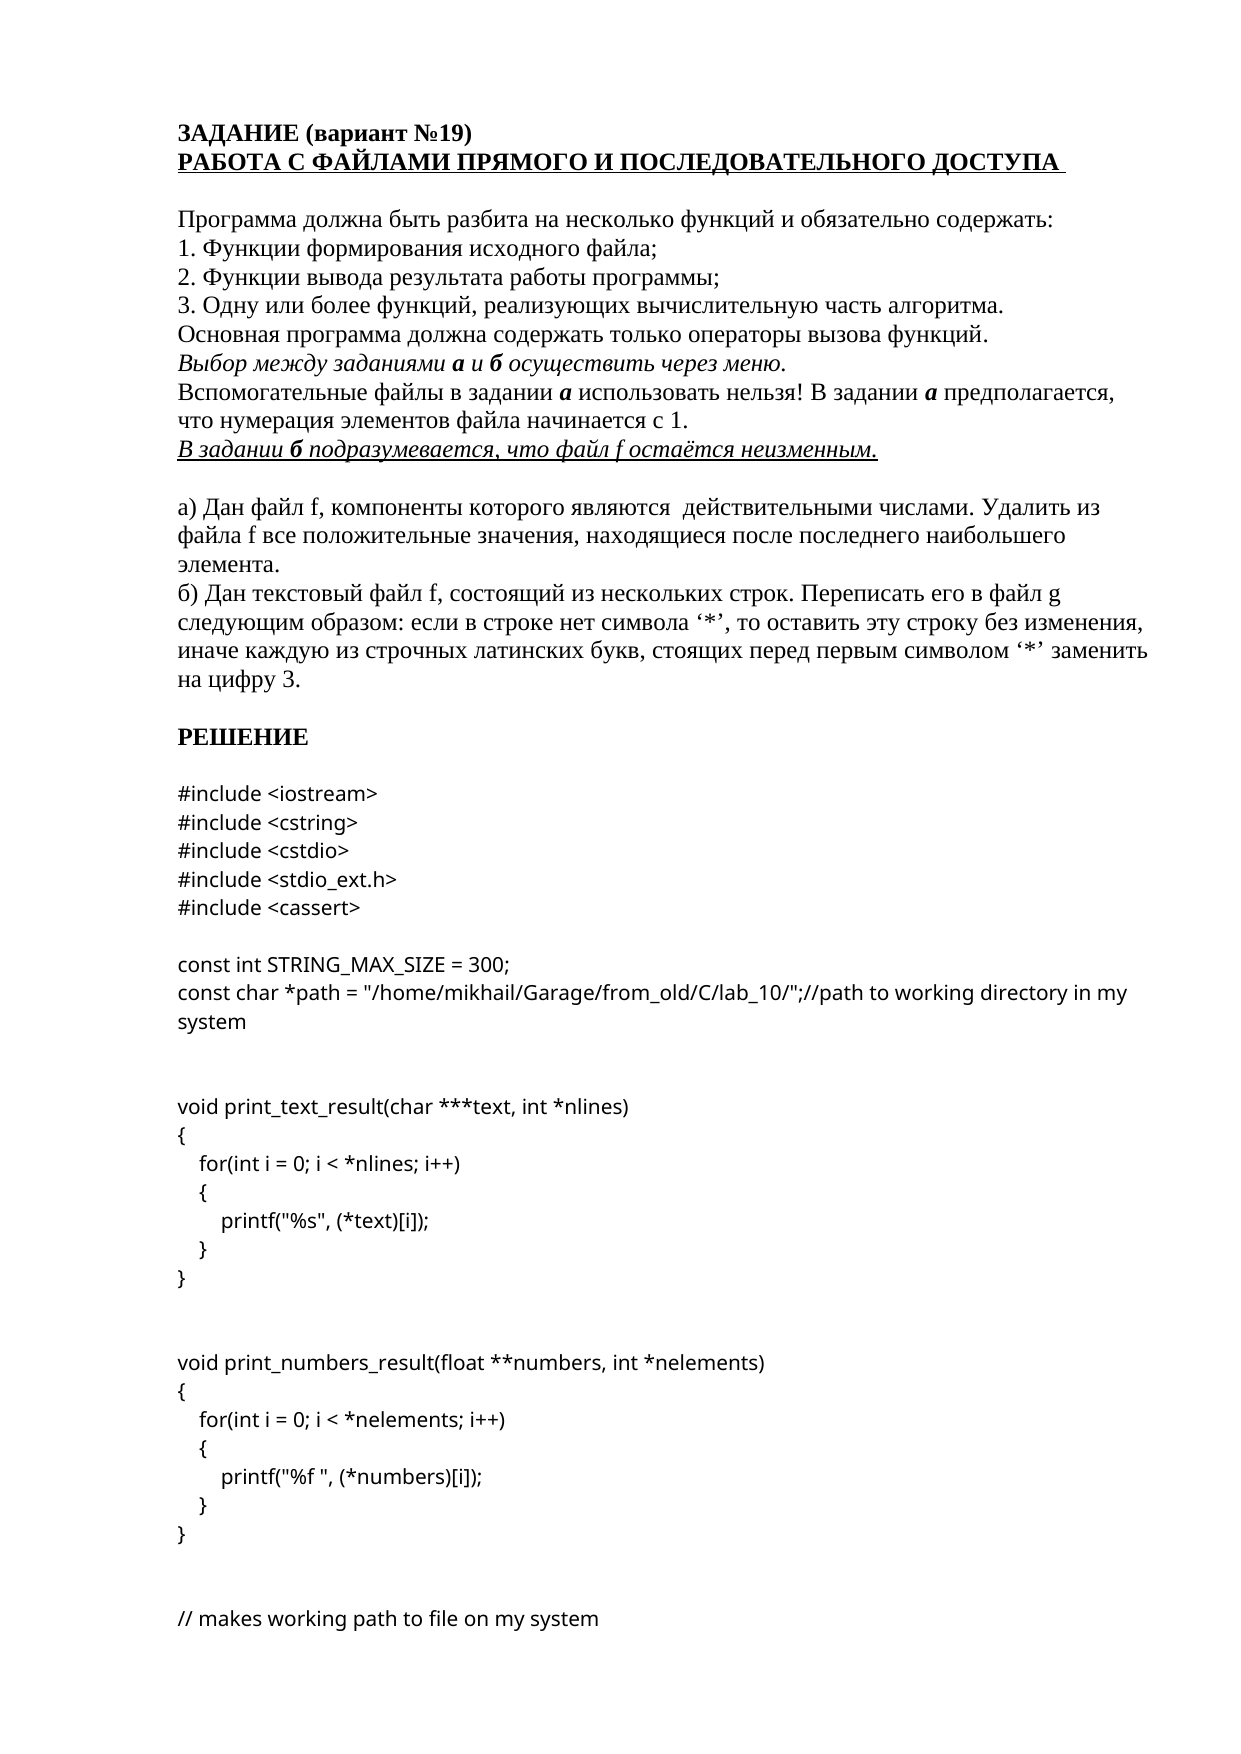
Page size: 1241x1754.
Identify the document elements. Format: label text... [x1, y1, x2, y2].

text Основная программа должна содержать только операторы вызова функций. [177, 319, 1152, 348]
text { [177, 1177, 1152, 1206]
text printf("%f ", (*numbers)[i]); [177, 1462, 1152, 1490]
text const int STRING_MAX_SIZE = 300; [177, 950, 1152, 978]
text #include <cassert> [177, 893, 1152, 922]
text for(int i = 0; i < *nelements; i++) [177, 1405, 1152, 1433]
text В задании б подразумевается, что файл f остаётся неизменным. [177, 434, 1152, 463]
text Программа должна быть разбита на несколько функций и обязательно содержать: [177, 204, 1152, 233]
subtitle РАБОТА С ФАЙЛАМИ ПРЯМОГО И ПОСЛЕДОВАТЕЛЬНОГО ДОСТУПА [177, 147, 1152, 176]
text { [177, 1433, 1152, 1462]
text const char *path = "/home/mikhail/Garage/from_old/C/lab_10/";//path to working directory in my system [177, 978, 1152, 1035]
text { [177, 1377, 1152, 1405]
text } [177, 1490, 1152, 1519]
text #include <iostream> [177, 779, 1152, 808]
text #include <cstring> [177, 808, 1152, 836]
text void print_numbers_result(float **numbers, int *nelements) [177, 1348, 1152, 1377]
text 3. Одну или более функций, реализующих вычислительную часть алгоритма. [177, 291, 1152, 319]
text } [177, 1519, 1152, 1547]
text Выбор между заданиями а и б осуществить через меню. [177, 348, 1152, 377]
text 2. Функции вывода результата работы программы; [177, 262, 1152, 291]
text } [177, 1234, 1152, 1263]
text void print_text_result(char ***text, int *nlines) [177, 1092, 1152, 1121]
text ЗАДАНИЕ (вариант №19) [177, 118, 1152, 147]
text } [177, 1263, 1152, 1291]
text for(int i = 0; i < *nlines; i++) [177, 1149, 1152, 1177]
text 1. Функции формирования исходного файла; [177, 233, 1152, 262]
text б) Дан текстовый файл f, состоящий из нескольких строк. Переписать его в файл g следующим образом: если в строке нет символа ‘*’, то оставить эту строку без изменения, иначе каждую из строчных латинских букв, стоящих перед первым символом ‘*’ заменить на цифру 3. [177, 578, 1152, 693]
text #include <stdio_ext.h> [177, 865, 1152, 893]
text printf("%s", (*text)[i]); [177, 1206, 1152, 1234]
text Вспомогательные файлы в задании а использовать нельзя! В задании а предполагается, что нумерация элементов файла начинается с 1. [177, 377, 1152, 434]
text { [177, 1121, 1152, 1149]
text #include <cstdio> [177, 836, 1152, 865]
text а) Дан файл f, компоненты которого являются действительными числами. Удалить из файла f все положительные значения, находящиеся после последнего наибольшего элемента. [177, 492, 1152, 578]
text // makes working path to file on my system [177, 1604, 1152, 1632]
text РЕШЕНИЕ [177, 693, 1152, 751]
